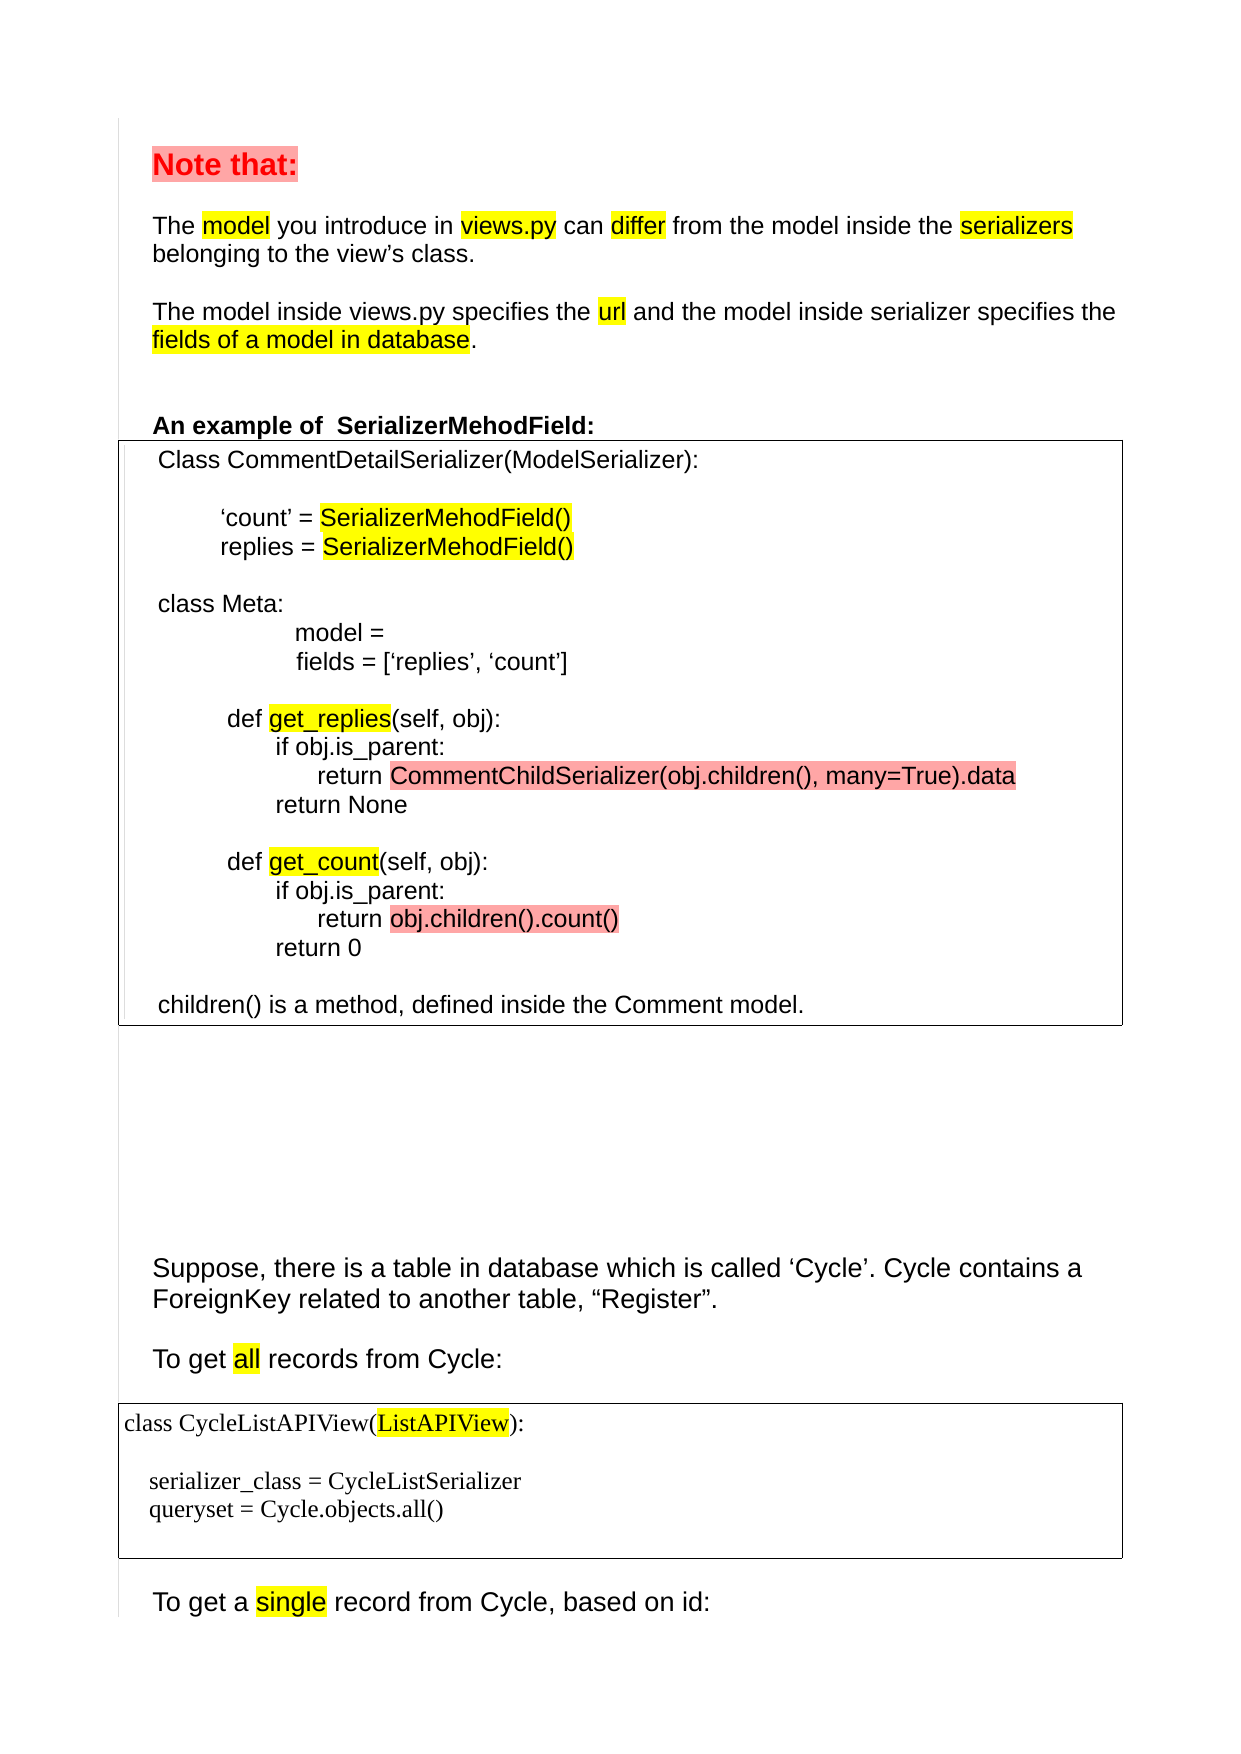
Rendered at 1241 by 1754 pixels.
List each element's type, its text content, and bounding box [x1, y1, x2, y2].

text The model you introduce in views.py can differ from the model inside the serializers belonging to the view’s class. [119, 211, 1122, 268]
text An example of SerializerMehodField: [119, 411, 1122, 439]
text To get all records from Cycle: [119, 1343, 1122, 1374]
text Suppose, there is a table in database which is called ‘Cycle’. Cycle contains a ForeignKey related to another table, “Register”. [119, 1252, 1122, 1314]
table_header class CycleListAPIView(ListAPIView): serializer_class = CycleListSerializer queryset = Cycle.objects.all() [119, 1404, 1122, 1558]
text The model inside views.py specifies the url and the model inside serializer specifies the fields of a model in database. [119, 297, 1122, 354]
table_header Class CommentDetailSerializer(ModelSerializer): ‘count’ = SerializerMehodField() replies = SerializerMehodField() class Meta: model = fields = [‘replies’, ‘count’] def get_replies(self, obj): if obj.is_parent: return CommentChildSerializer(obj.children(), many=True).data return None def get_count(self, obj): if obj.is_parent: return obj.children().count() return 0 children() is a method, defined inside the Comment model. [119, 441, 1122, 1025]
text To get a single record from Cycle, based on id: [119, 1586, 1122, 1617]
text Note that: [119, 146, 1122, 182]
